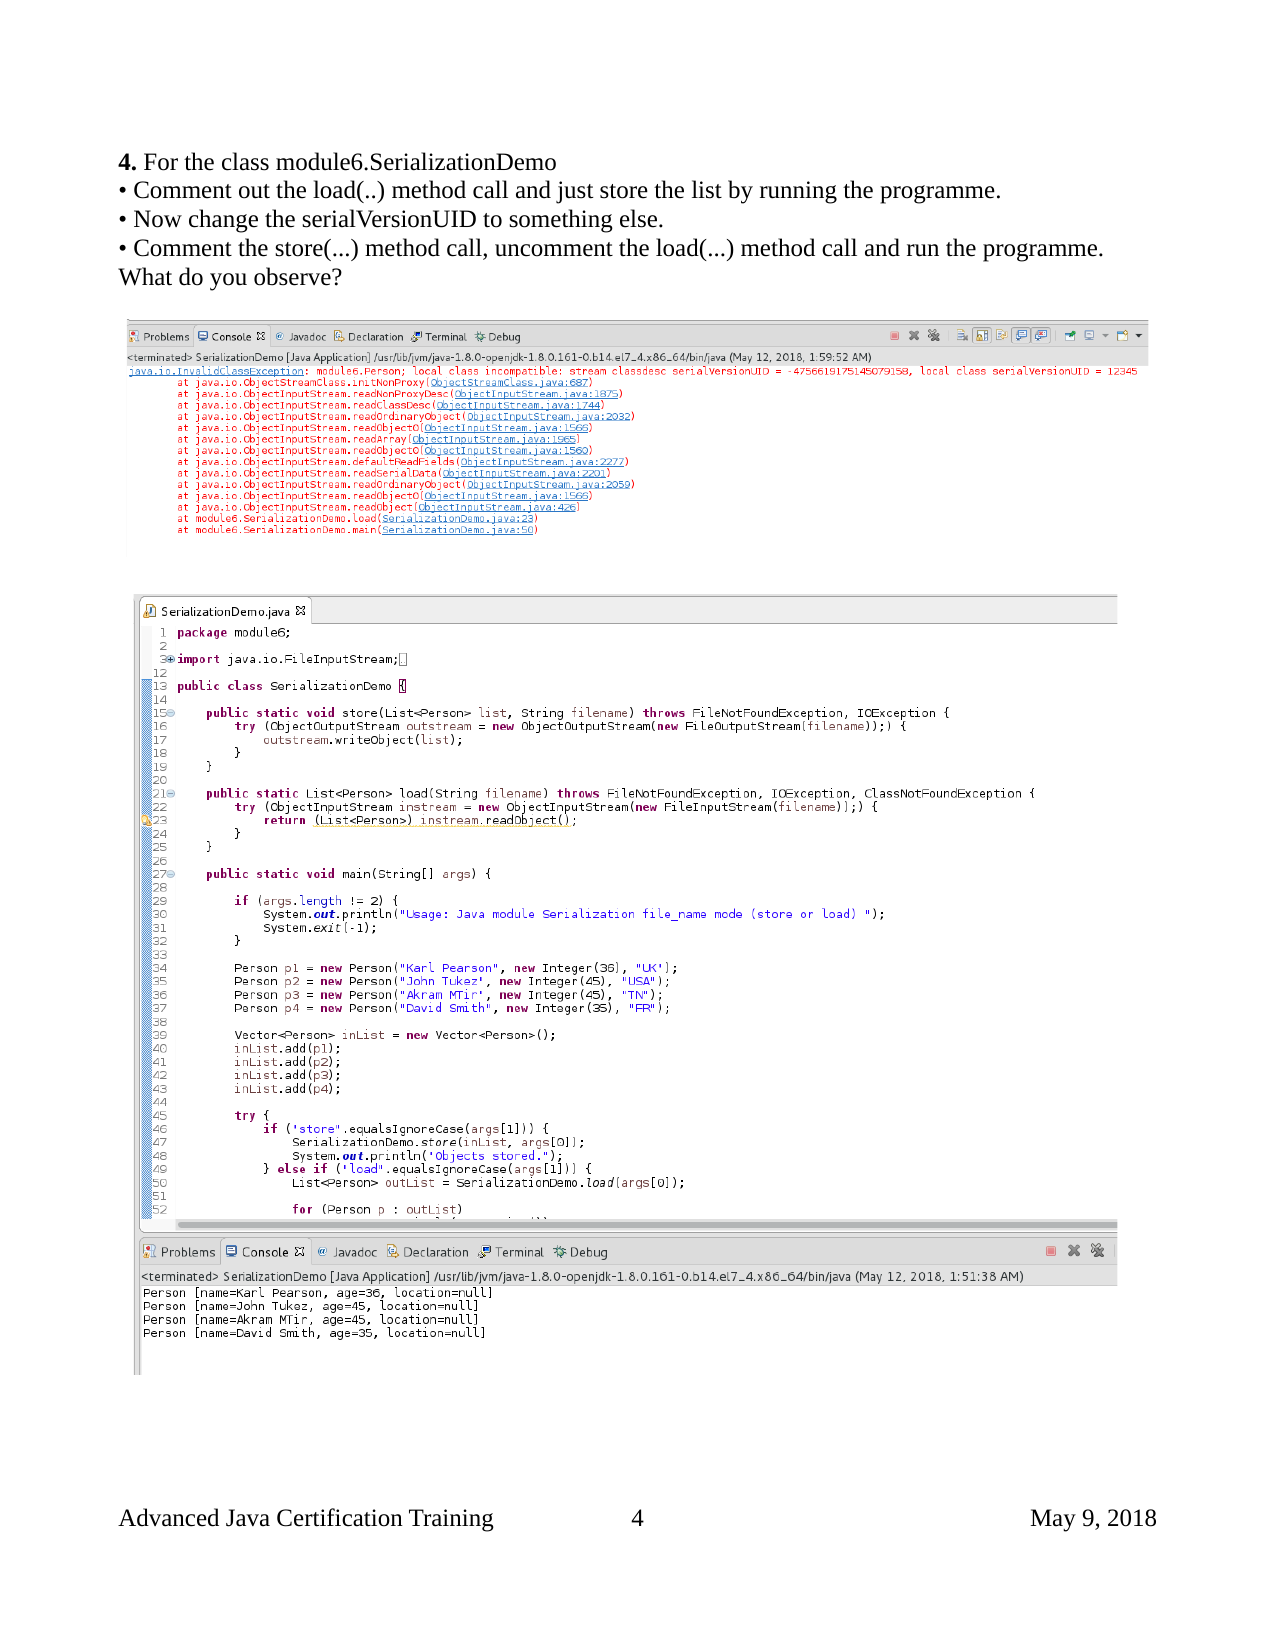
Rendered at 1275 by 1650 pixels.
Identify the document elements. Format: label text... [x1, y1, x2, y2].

picture [133, 594, 1118, 1375]
text What do you observe? [118, 262, 1157, 291]
text • Comment out the load(..) method call and just store the list by running the programme. [118, 176, 1157, 204]
text 4. For the class module6.SerializationDemo [118, 147, 1157, 176]
picture [126, 319, 1149, 557]
text • Comment the store(...) method call, uncomment the load(...) method call and run the programme. [118, 233, 1157, 262]
text • Now change the serialVersionUID to something else. [118, 204, 1157, 233]
